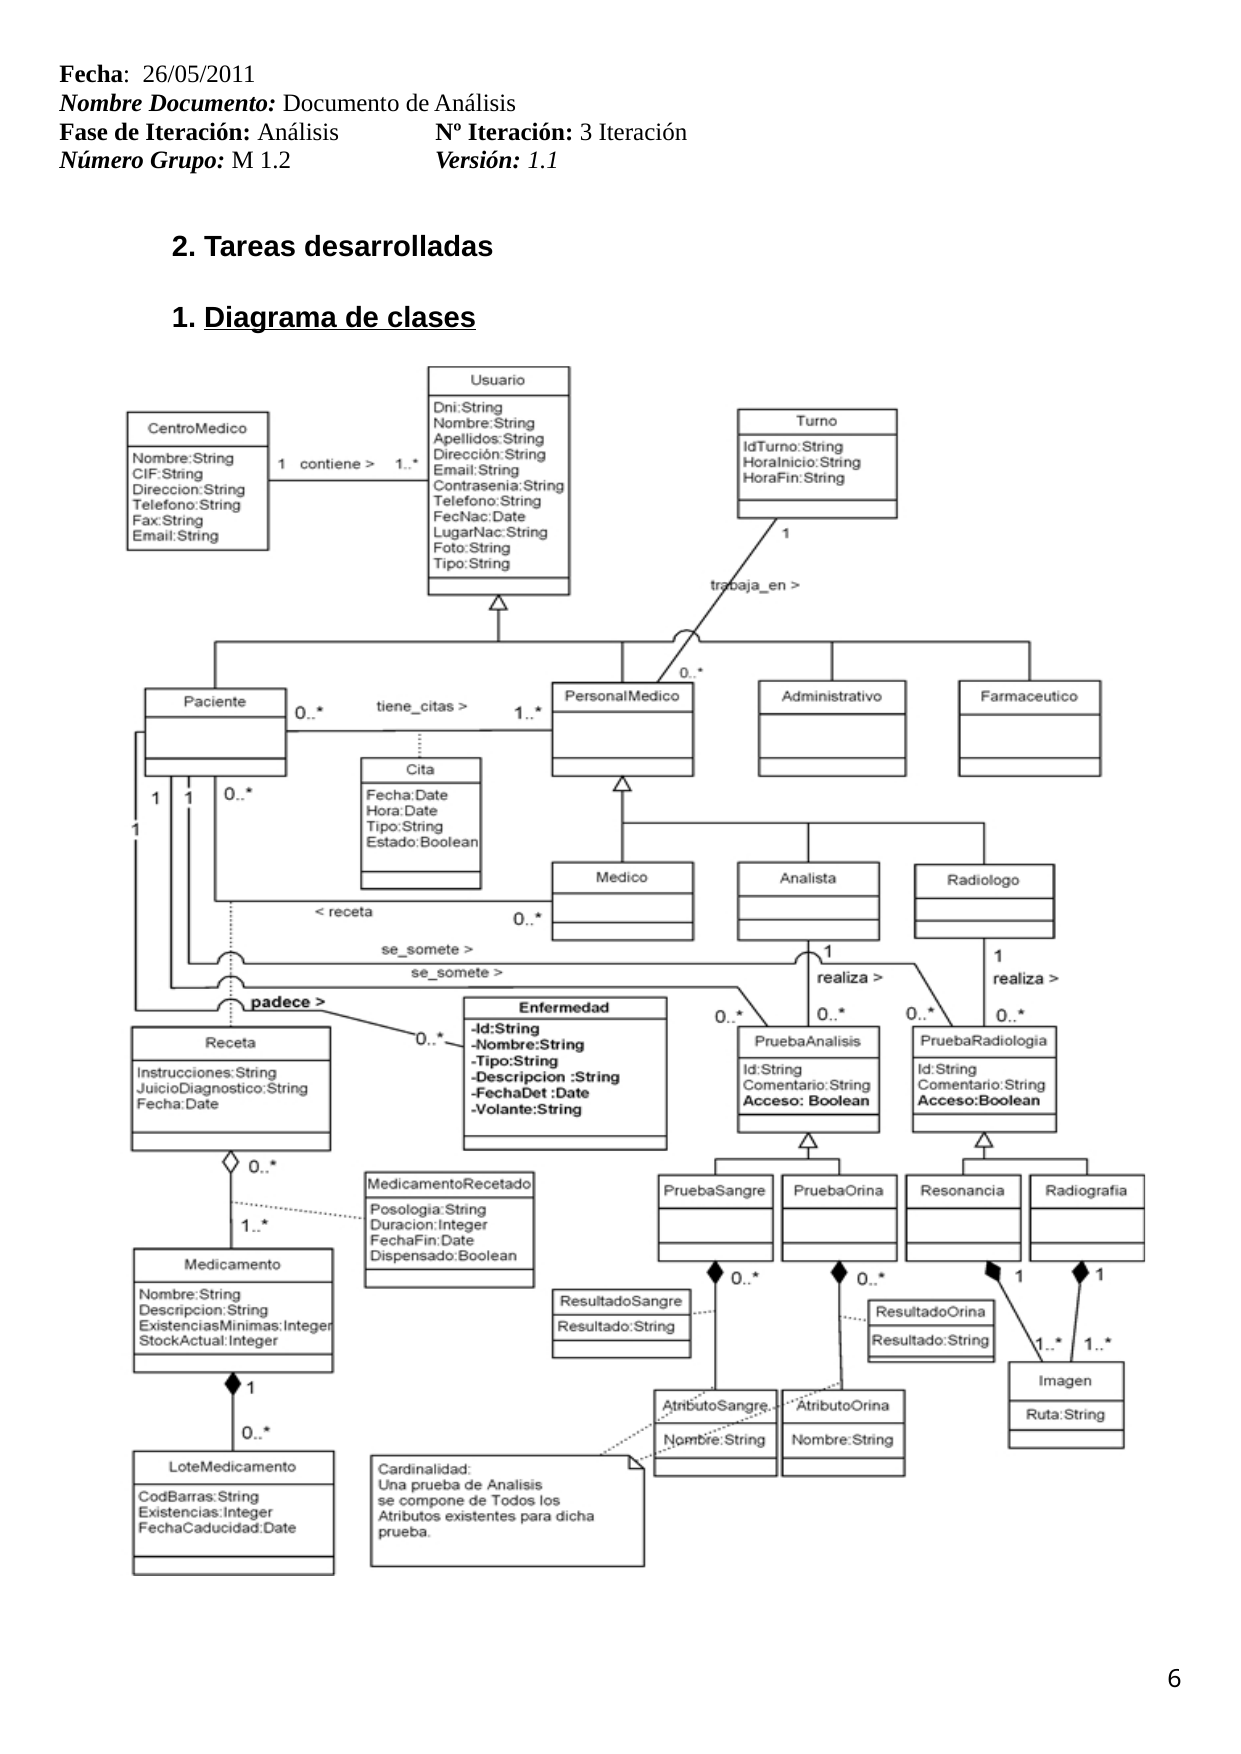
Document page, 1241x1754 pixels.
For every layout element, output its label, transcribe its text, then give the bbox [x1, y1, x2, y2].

subtitle 1. Diagrama de clases [172, 299, 1181, 333]
subtitle 2. Tareas desarrolladas [172, 228, 1181, 262]
picture [95, 366, 1146, 1576]
